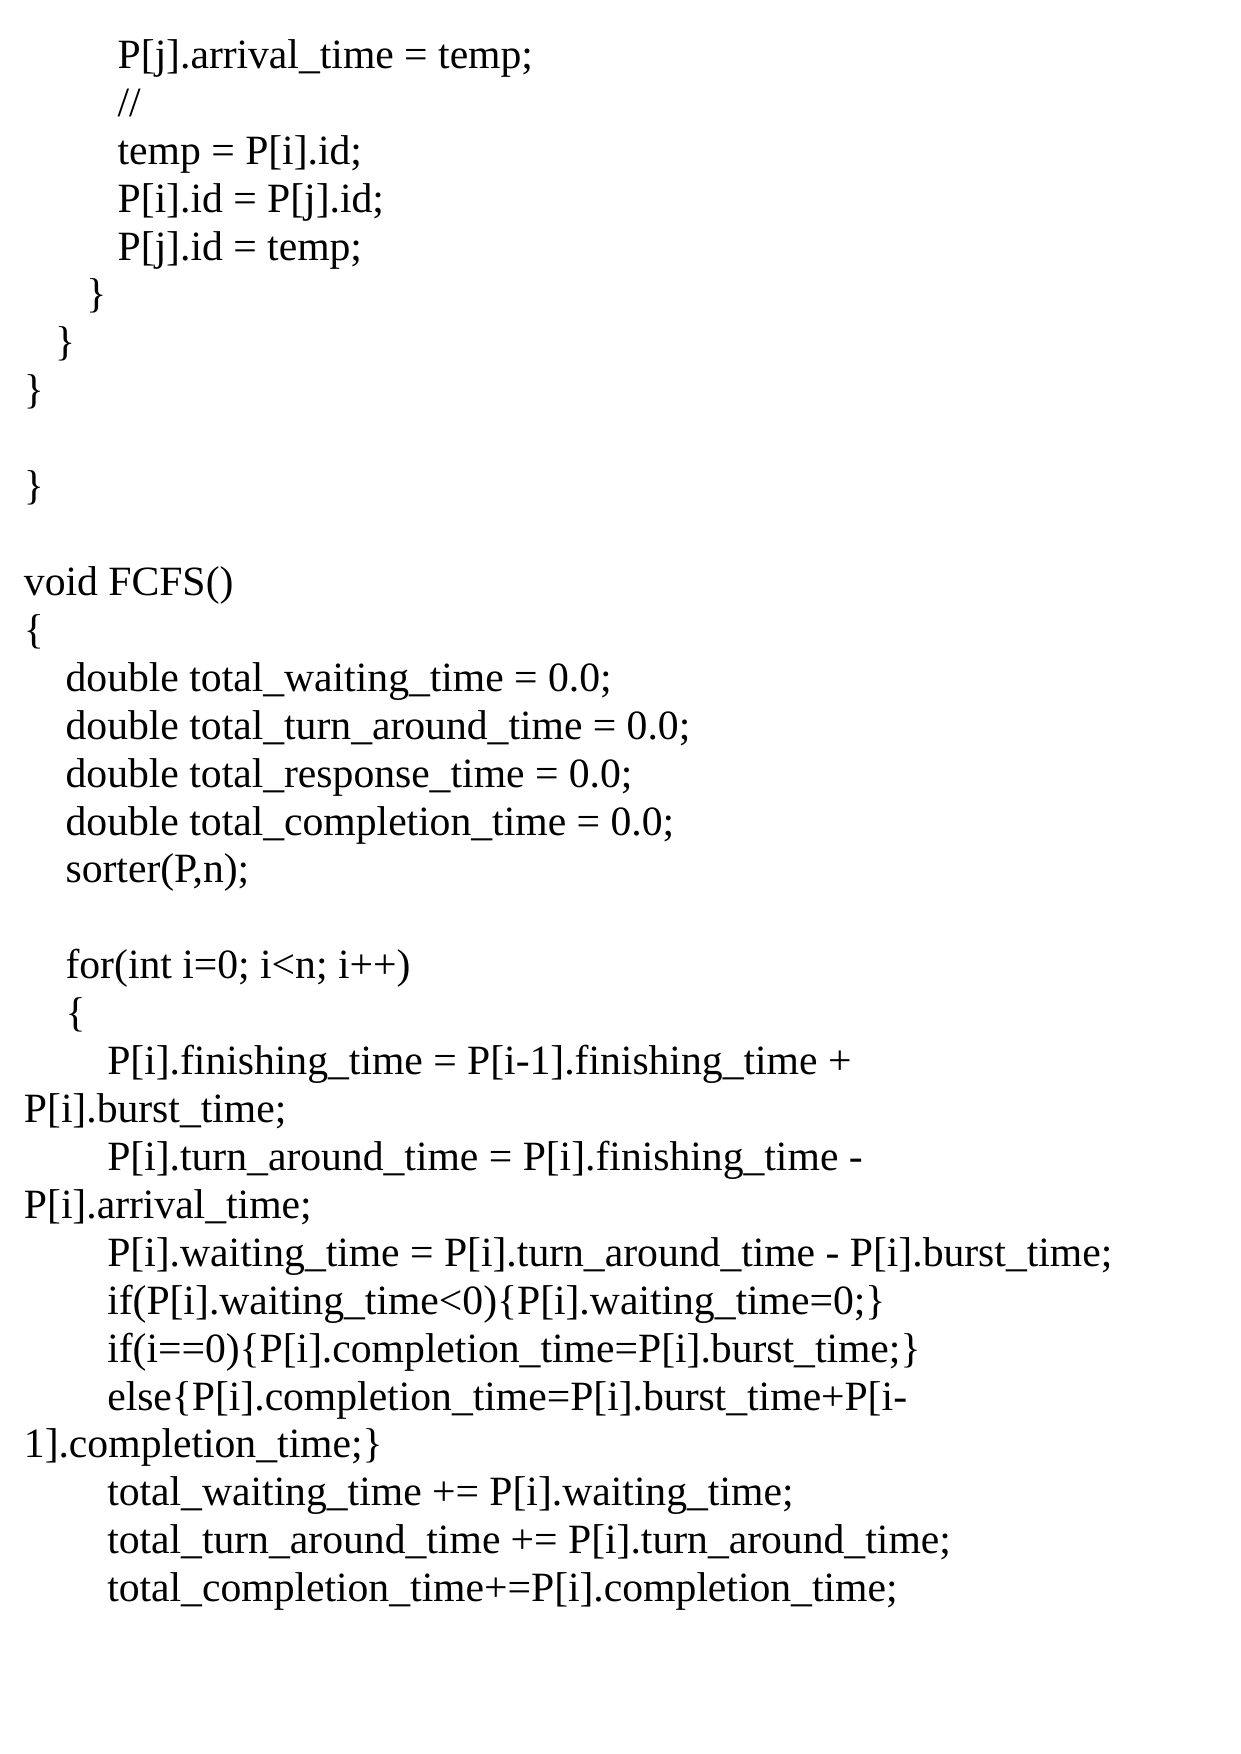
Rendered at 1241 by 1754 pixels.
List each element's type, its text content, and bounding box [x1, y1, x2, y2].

text P[j].id = temp; [24, 221, 1122, 269]
text P[i].turn_around_time = P[i].finishing_time - P[i].arrival_time; [24, 1131, 1122, 1227]
text for(int i=0; i<n; i++) [24, 940, 1122, 988]
text { [24, 604, 1122, 652]
text } [24, 365, 1122, 413]
text P[i].id = P[j].id; [24, 173, 1122, 221]
text temp = P[i].id; [24, 125, 1122, 173]
text P[i].finishing_time = P[i-1].finishing_time + P[i].burst_time; [24, 1036, 1122, 1131]
text double total_waiting_time = 0.0; [24, 652, 1122, 700]
text double total_response_time = 0.0; [24, 748, 1122, 796]
text if(P[i].waiting_time<0){P[i].waiting_time=0;} [24, 1275, 1122, 1323]
text total_waiting_time += P[i].waiting_time; [24, 1467, 1122, 1515]
text else{P[i].completion_time=P[i].burst_time+P[i-1].completion_time;} [24, 1371, 1122, 1467]
text sorter(P,n); [24, 844, 1122, 892]
text double total_completion_time = 0.0; [24, 796, 1122, 844]
text } [24, 269, 1122, 317]
text double total_turn_around_time = 0.0; [24, 700, 1122, 748]
text total_completion_time+=P[i].completion_time; [24, 1563, 1122, 1611]
text } [24, 461, 1122, 508]
text P[i].waiting_time = P[i].turn_around_time - P[i].burst_time; [24, 1227, 1122, 1275]
text { [24, 988, 1122, 1036]
text P[j].arrival_time = temp; [24, 29, 1122, 77]
text } [24, 317, 1122, 365]
text if(i==0){P[i].completion_time=P[i].burst_time;} [24, 1323, 1122, 1371]
text void FCFS() [24, 556, 1122, 604]
text total_turn_around_time += P[i].turn_around_time; [24, 1515, 1122, 1563]
text // [24, 77, 1122, 125]
